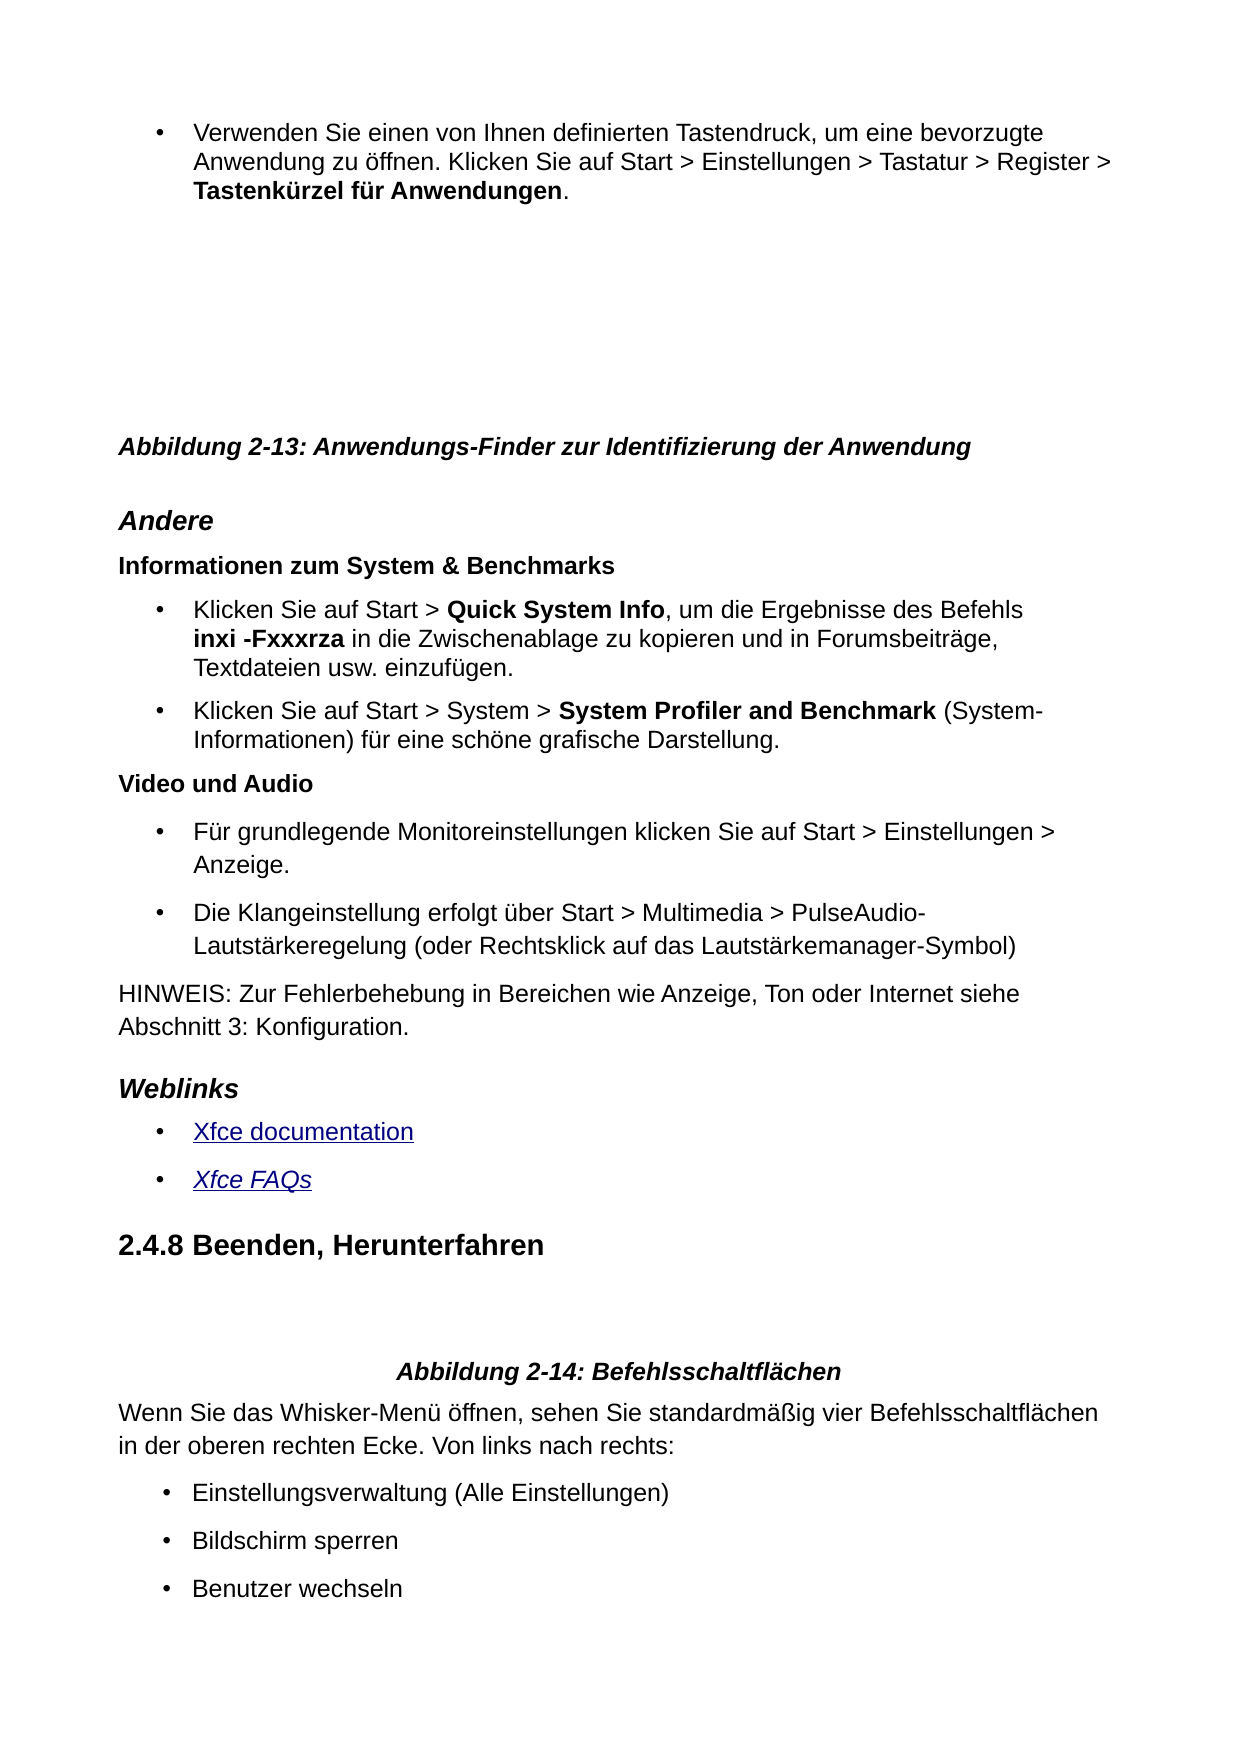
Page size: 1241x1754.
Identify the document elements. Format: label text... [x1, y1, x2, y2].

text Abbildung 2-14: Befehlsschaltflächen [118, 1286, 1122, 1385]
list Die Klangeinstellung erfolgt über Start > Multimedia > PulseAudio-Lautstärkeregelung (oder Rechtsklick auf das Lautstärkemanager-Symbol) [156, 898, 1122, 960]
list Xfce FAQs [156, 1165, 1122, 1194]
text Wenn Sie das Whisker-Menü öffnen, sehen Sie standardmäßig vier Befehlsschaltflächen in der oberen rechten Ecke. Von links nach rechts: [118, 1398, 1122, 1459]
list Klicken Sie auf Start > System > System Profiler and Benchmark (System-Informationen) für eine schöne grafische Darstellung. [156, 696, 1122, 754]
text Video und Audio [118, 769, 1122, 797]
subtitle Informationen zum System & Benchmarks [118, 551, 1122, 580]
list Xfce documentation [156, 1117, 1122, 1146]
list Verwenden Sie einen von Ihnen definierten Tastendruck, um eine bevorzugte Anwendung zu öffnen. Klicken Sie auf Start > Einstellungen > Tastatur > Register > Tastenkürzel für Anwendungen. [156, 118, 1122, 204]
list Klicken Sie auf Start > Quick System Info, um die Ergebnisse des Befehls inxi -Fxxxrza in die Zwischenablage zu kopieren und in Forumsbeiträge, Textdateien usw. einzufügen. [156, 595, 1122, 681]
text Abbildung 2-13: Anwendungs-Finder zur Identifizierung der Anwendung [118, 219, 1122, 461]
subtitle Beenden, Herunterfahren [118, 1228, 1122, 1261]
subtitle Weblinks [118, 1072, 1122, 1104]
list Benutzer wechseln [162, 1574, 1122, 1603]
list Für grundlegende Monitoreinstellungen klicken Sie auf Start > Einstellungen > Anzeige. [156, 817, 1122, 878]
text HINWEIS: Zur Fehlerbehebung in Bereichen wie Anzeige, Ton oder Internet siehe Abschnitt 3: Konfiguration. [118, 979, 1122, 1041]
list Einstellungsverwaltung (Alle Einstellungen) [162, 1478, 1122, 1507]
list Bildschirm sperren [162, 1526, 1122, 1555]
subtitle Andere [118, 504, 1122, 536]
